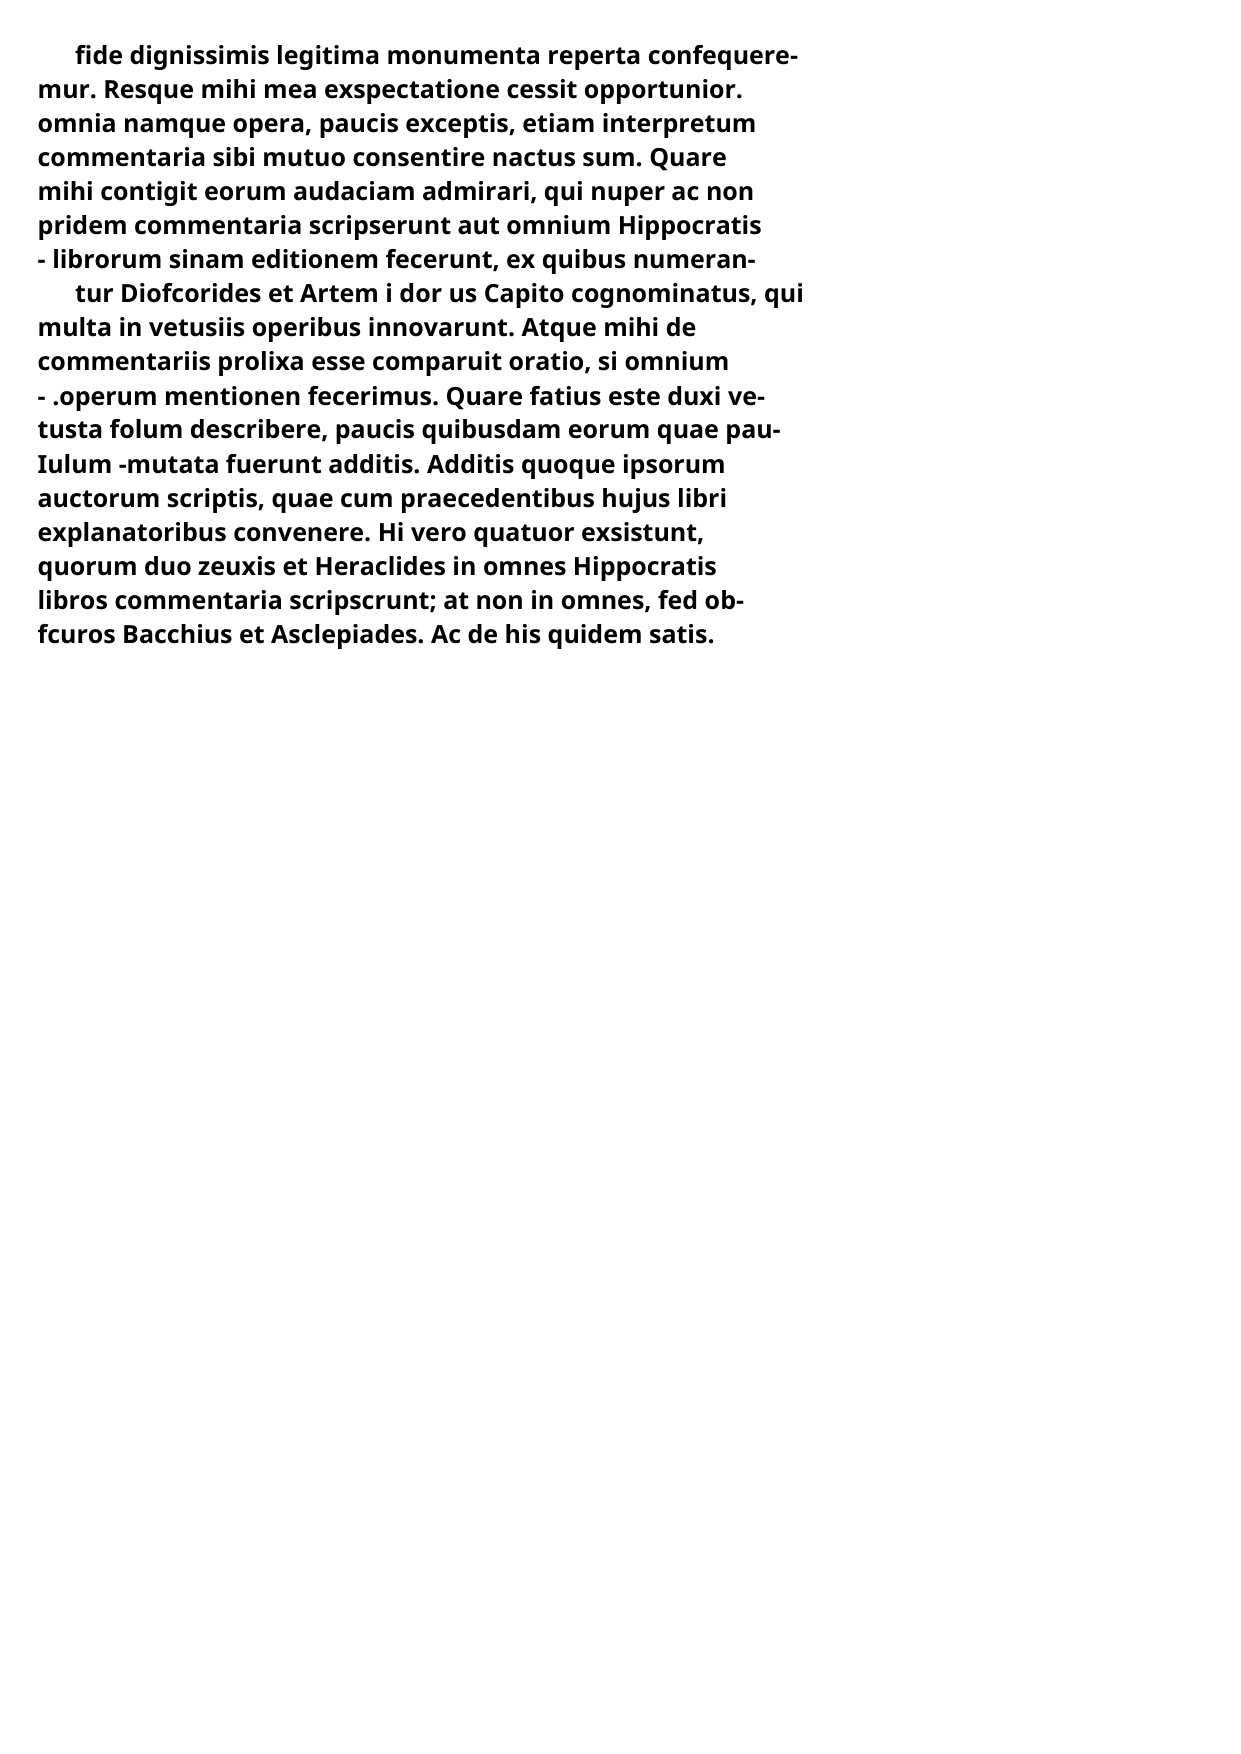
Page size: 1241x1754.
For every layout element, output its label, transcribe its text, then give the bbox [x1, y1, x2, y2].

text fide dignissimis legitima monumenta reperta confequere- mur. Resque mihi mea exspectatione cessit opportunior. omnia namque opera, paucis exceptis, etiam interpretum commentaria sibi mutuo consentire nactus sum. Quare mihi contigit eorum audaciam admirari, qui nuper ac non pridem commentaria scripserunt aut omnium Hippocratis - librorum sinam editionem fecerunt, ex quibus numeran- [37, 37, 1203, 276]
text tur Diofcorides et Artem i dor us Capito cognominatus, qui multa in vetusiis operibus innovarunt. Atque mihi de commentariis prolixa esse comparuit oratio, si omnium - .operum mentionen fecerimus. Quare fatius este duxi ve- tusta folum describere, paucis quibusdam eorum quae pau- Iulum -mutata fuerunt additis. Additis quoque ipsorum auctorum scriptis, quae cum praecedentibus hujus libri explanatoribus convenere. Hi vero quatuor exsistunt, quorum duo zeuxis et Heraclides in omnes Hippocratis libros commentaria scripscrunt; at non in omnes, fed ob- fcuros Bacchius et Asclepiades. Ac de his quidem satis. [37, 276, 1203, 651]
